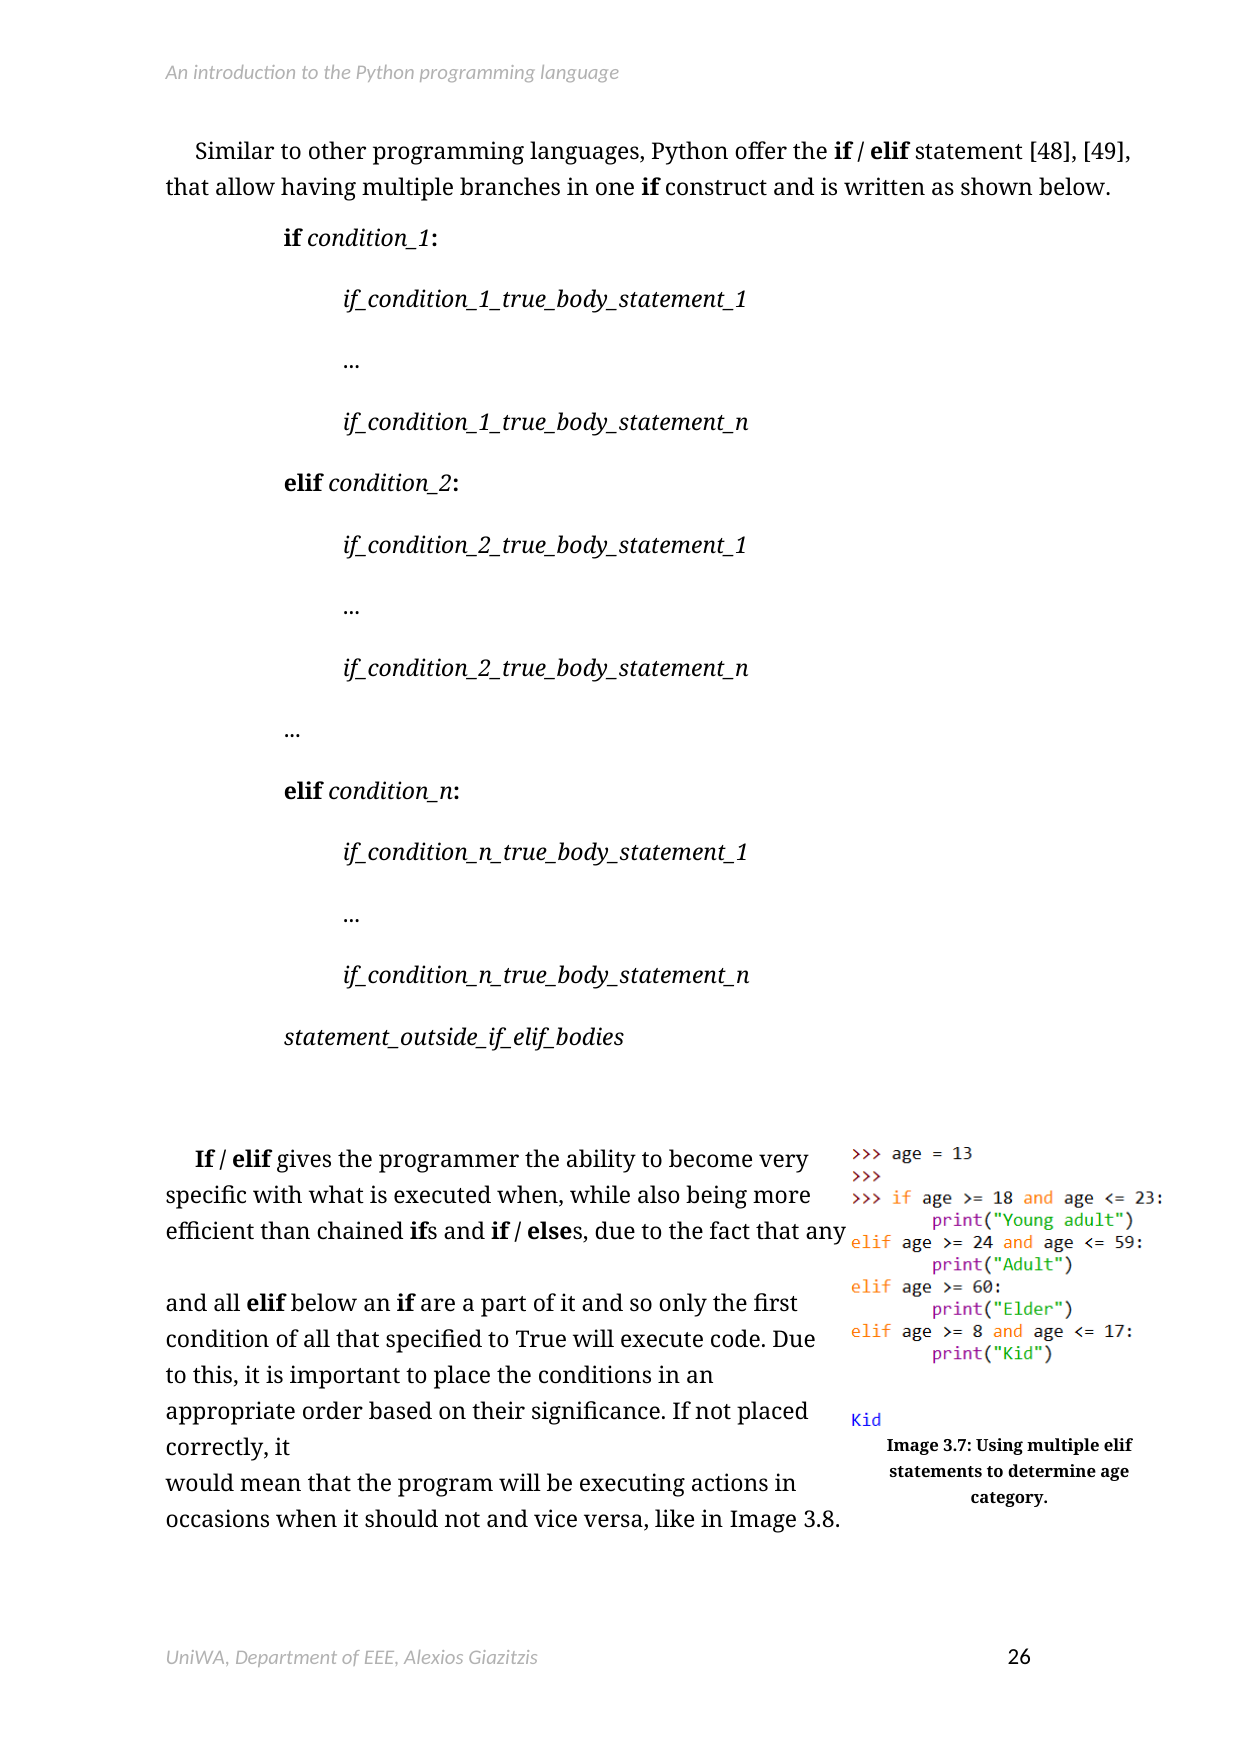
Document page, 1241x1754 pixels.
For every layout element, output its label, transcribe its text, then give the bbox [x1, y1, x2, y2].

picture [848, 1143, 1170, 1431]
text if_condition_2_true_body_statement_1 [165, 529, 1169, 560]
text elif condition_n: [165, 774, 1169, 806]
text If / elif gives the programmer the ability to become very specific with what is executed when, while also being more efficient than chained ifs and if / elses, due to the fact that any and all elif below an if are a part of it and so only the first condition of all that specified to True will execute code. Due to this, it is important to place the conditions in an appropriate order based on their significance. If not placed correctly, it would mean that the program will be executing actions in occasions when it should not and vice versa, like in Image 3.8. [165, 1143, 1169, 1534]
text statement_outside_if_elif_bodies [165, 1020, 1169, 1052]
text if condition_1: [165, 221, 1169, 253]
text ... [165, 897, 1169, 929]
text if_condition_1_true_body_statement_n [165, 406, 1169, 437]
text Similar to other programming languages, Python offer the if / elif statement [48], [49], that allow having multiple branches in one if construct and is written as shown below. [165, 135, 1169, 202]
text elif condition_2: [165, 467, 1169, 498]
text ... [165, 713, 1169, 744]
text ... [165, 344, 1169, 376]
text Image 3.7: Using multiple elif statements to determine age category. [849, 1431, 1169, 1509]
text ... [165, 590, 1169, 621]
text if_condition_1_true_body_statement_1 [165, 283, 1169, 314]
text if_condition_n_true_body_statement_n [165, 959, 1169, 990]
text if_condition_2_true_body_statement_n [165, 652, 1169, 683]
text if_condition_n_true_body_statement_1 [165, 836, 1169, 867]
